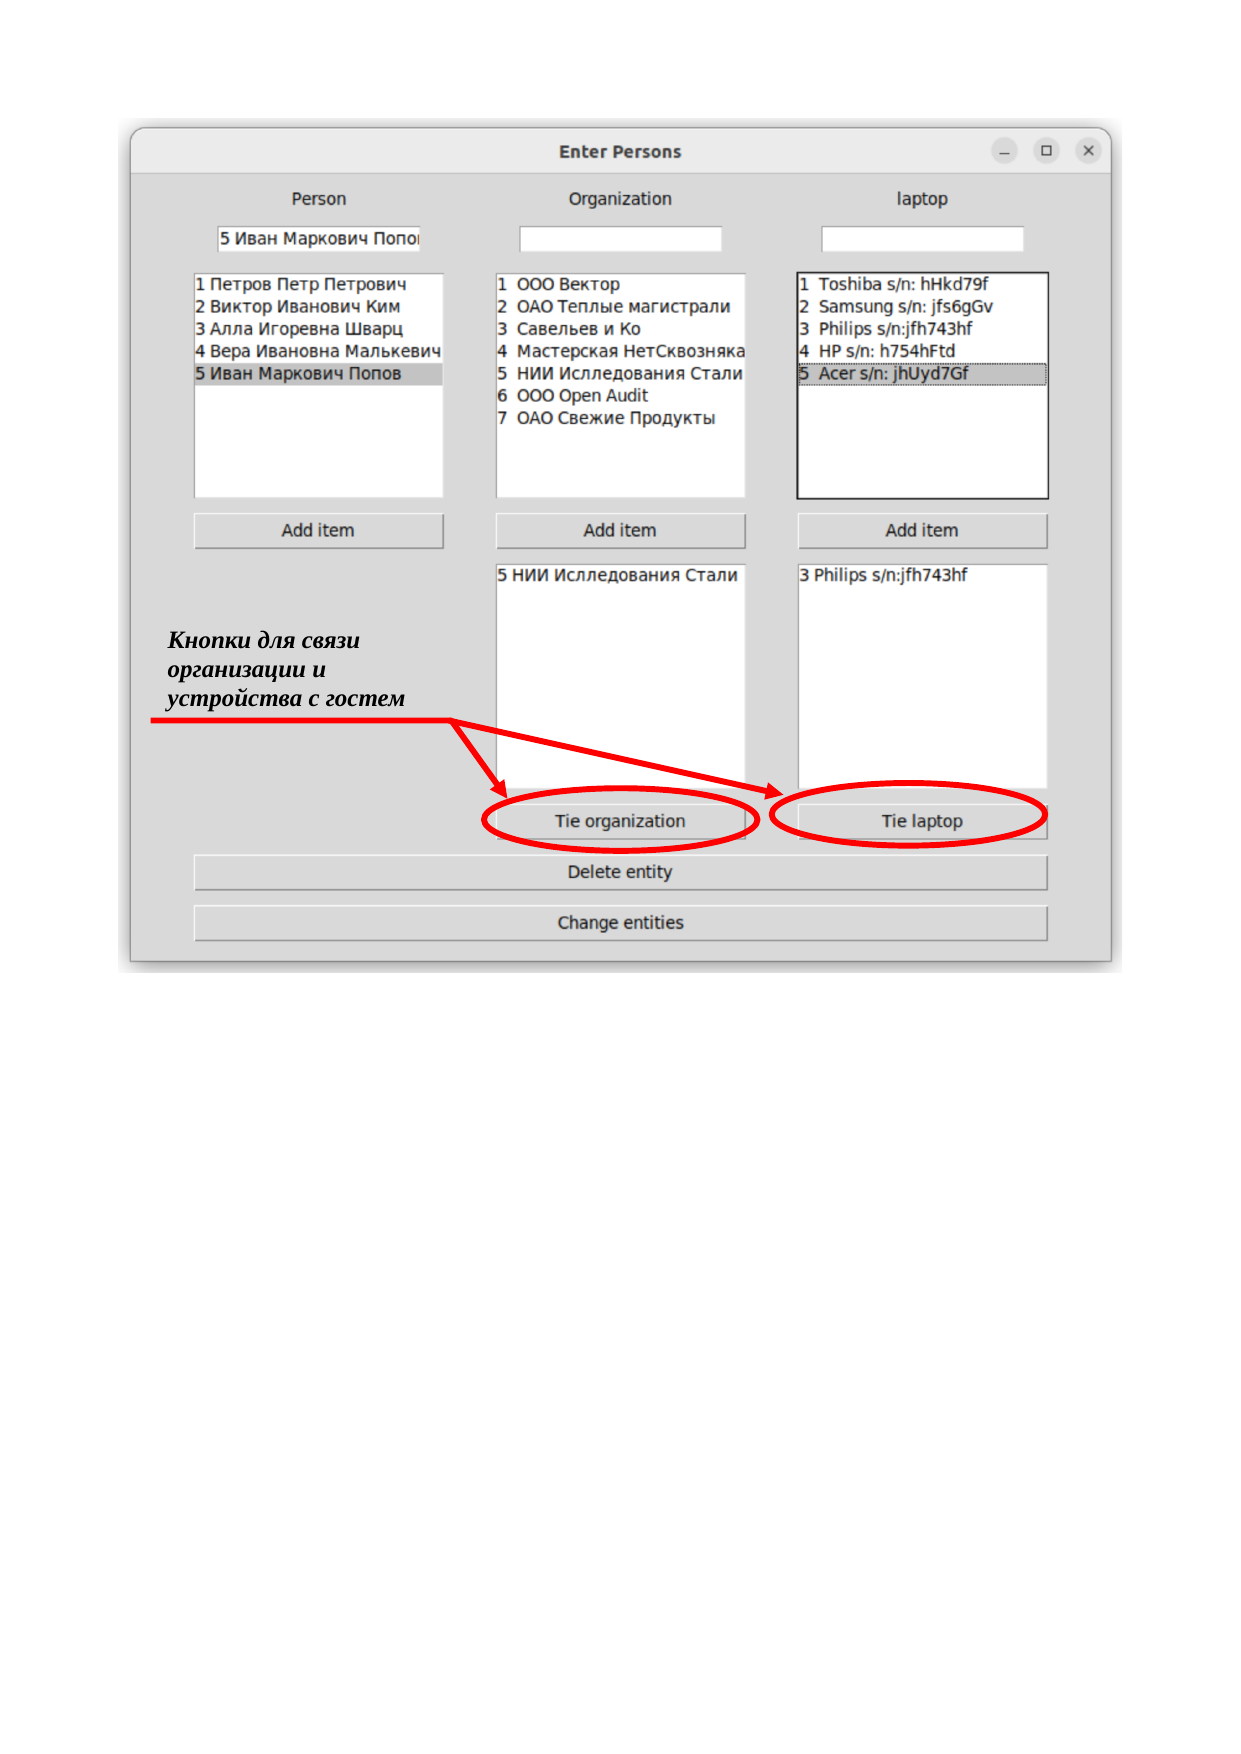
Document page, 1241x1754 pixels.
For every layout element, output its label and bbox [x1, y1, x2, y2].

picture [118, 118, 1123, 973]
